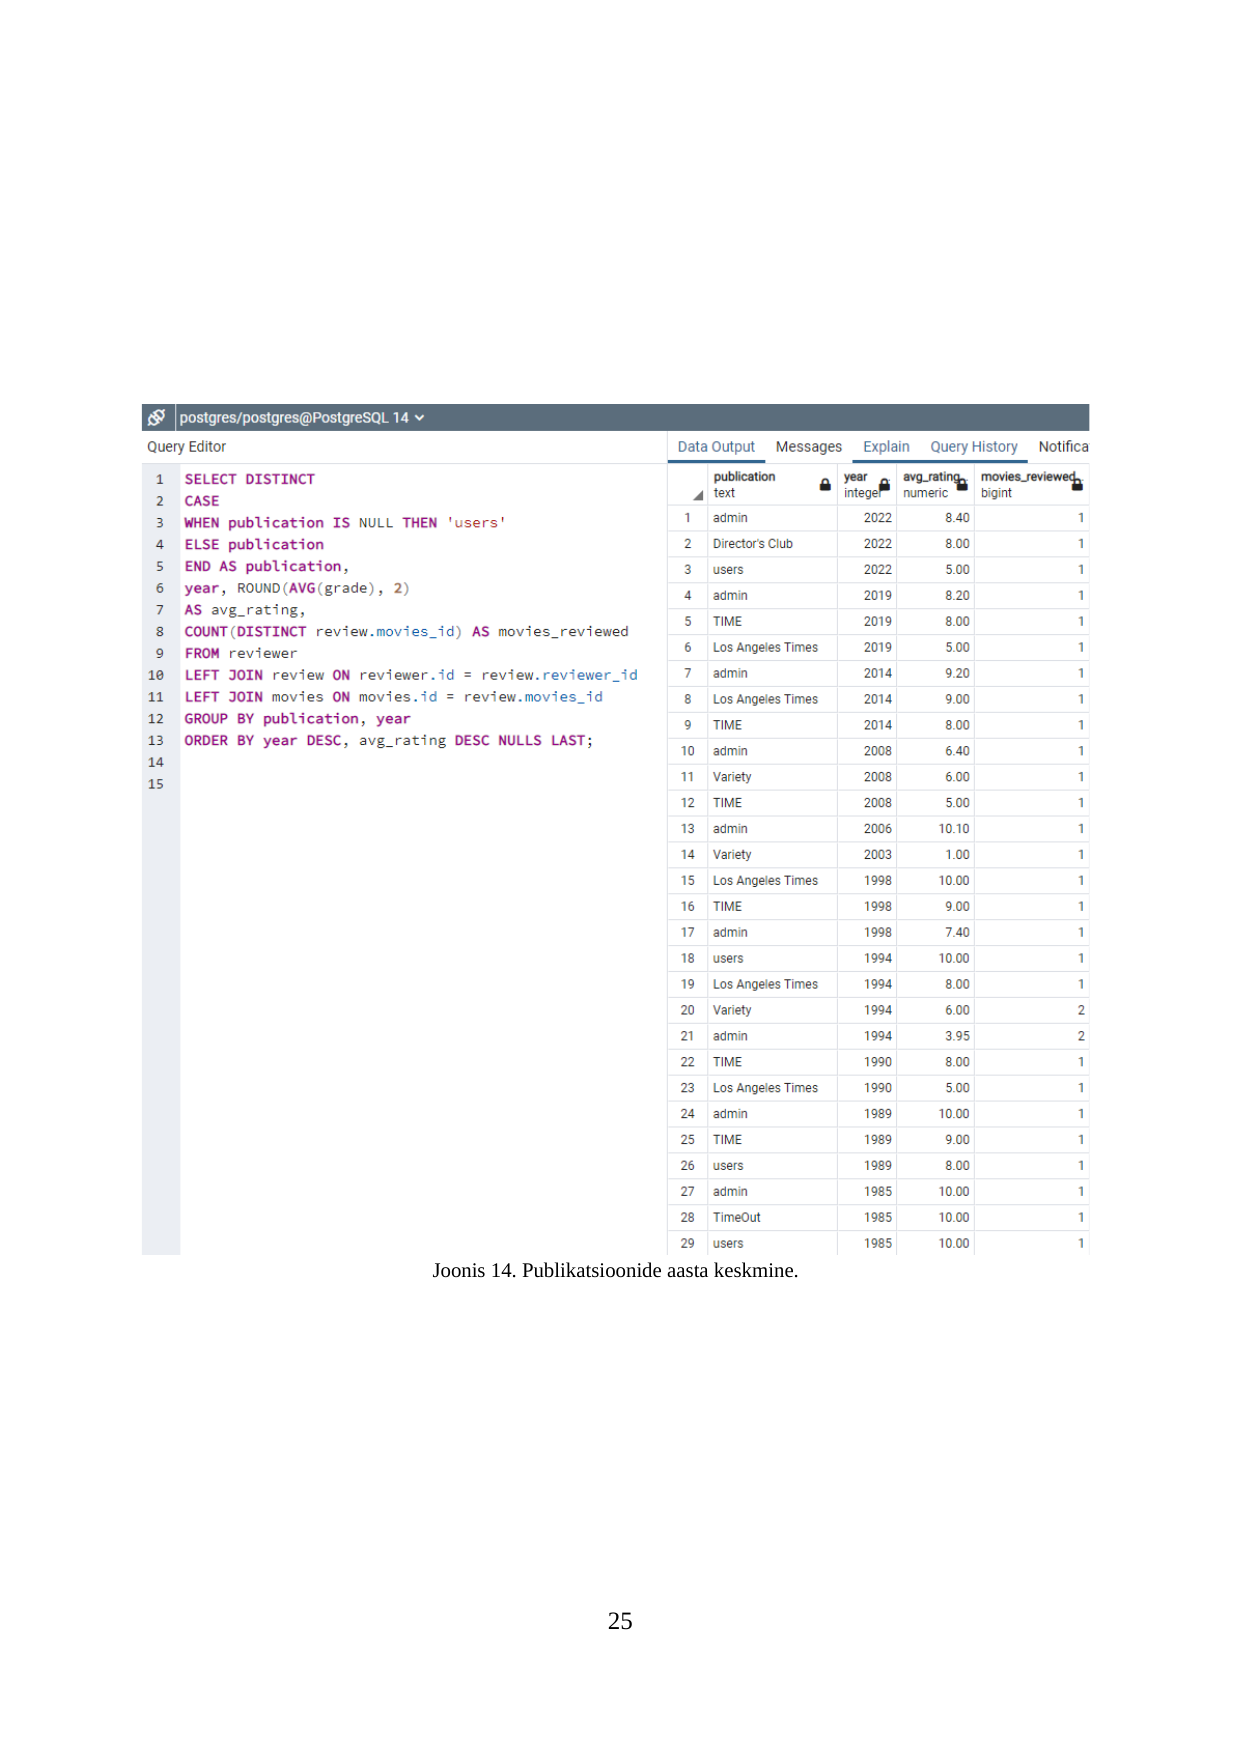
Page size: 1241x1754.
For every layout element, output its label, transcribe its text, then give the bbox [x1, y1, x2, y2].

picture [141, 404, 1090, 1255]
text Joonis 14. Publikatsioonide aasta keskmine. [239, 1255, 992, 1282]
